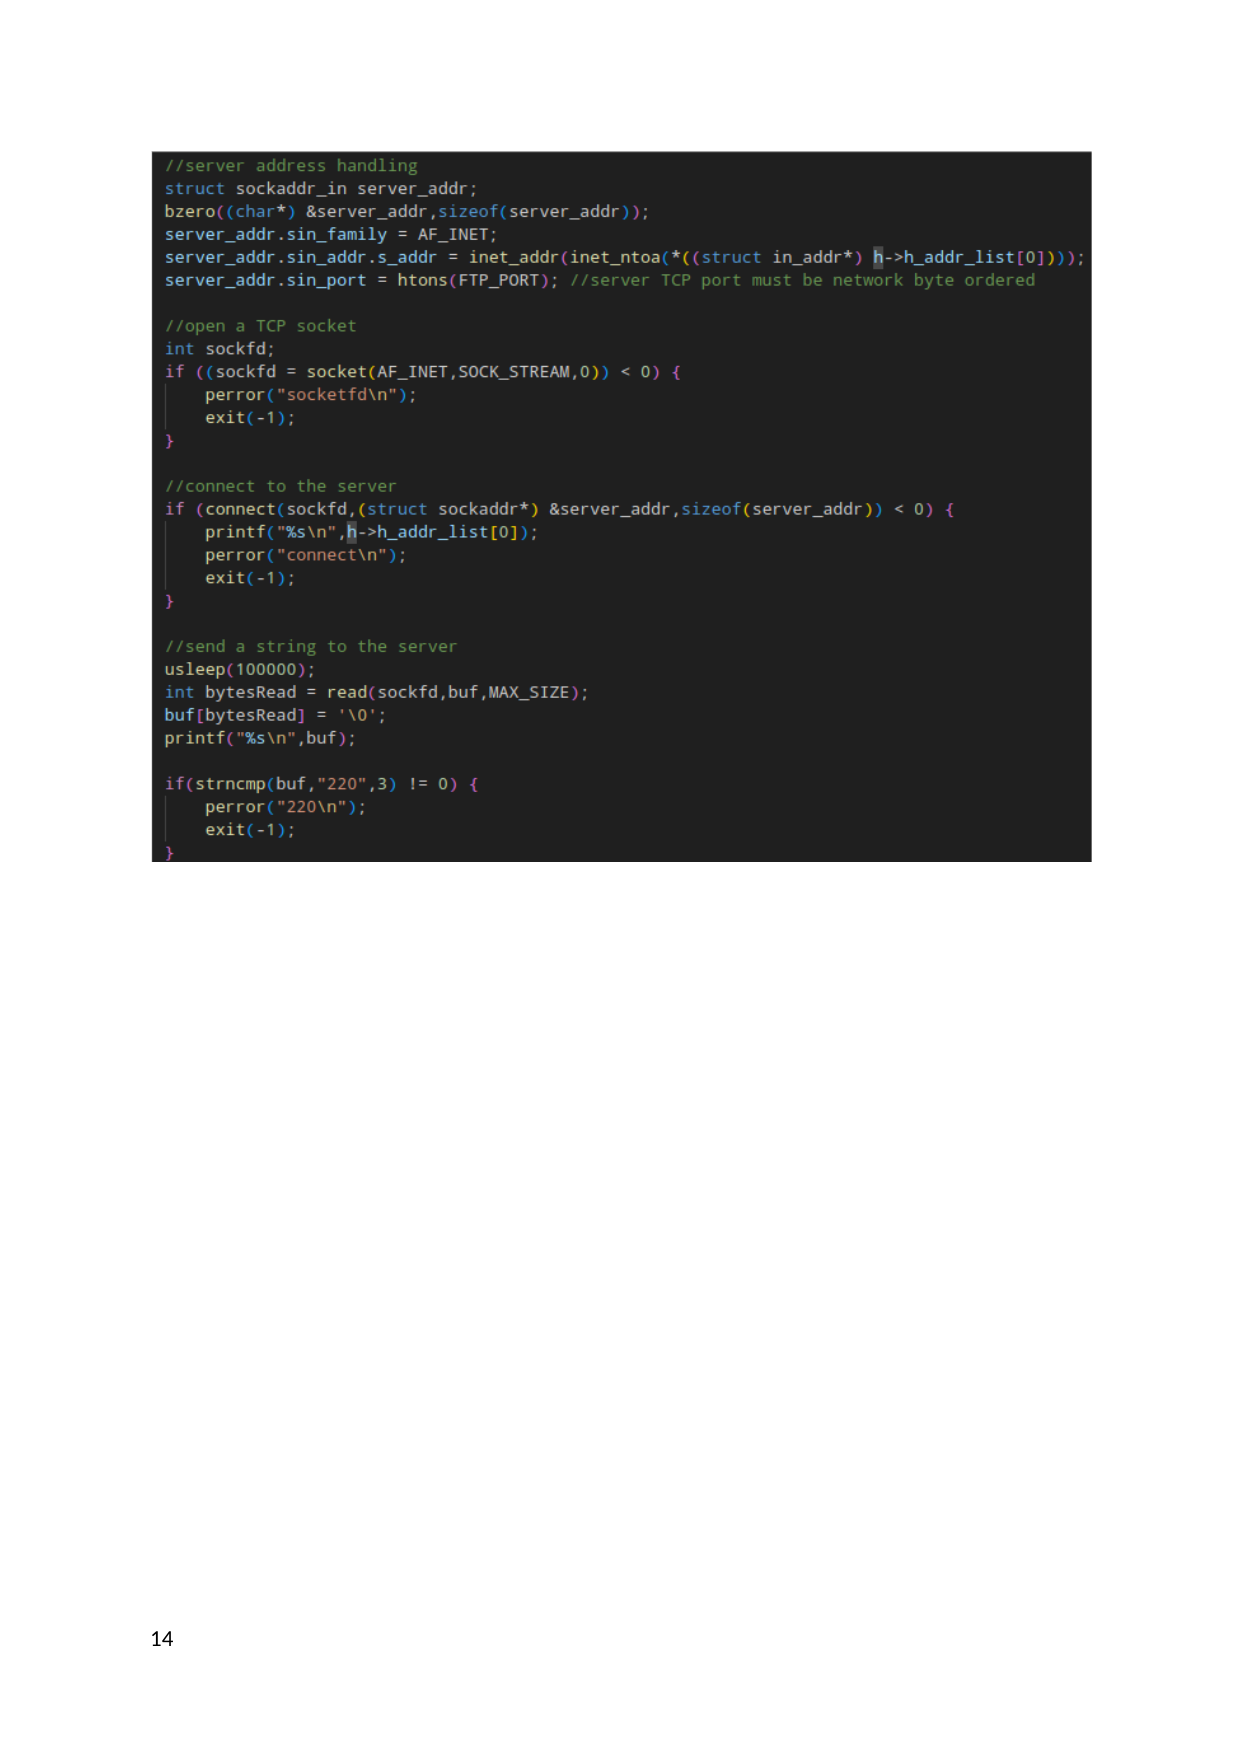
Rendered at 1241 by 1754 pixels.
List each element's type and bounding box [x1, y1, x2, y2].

picture [151, 151, 1092, 862]
